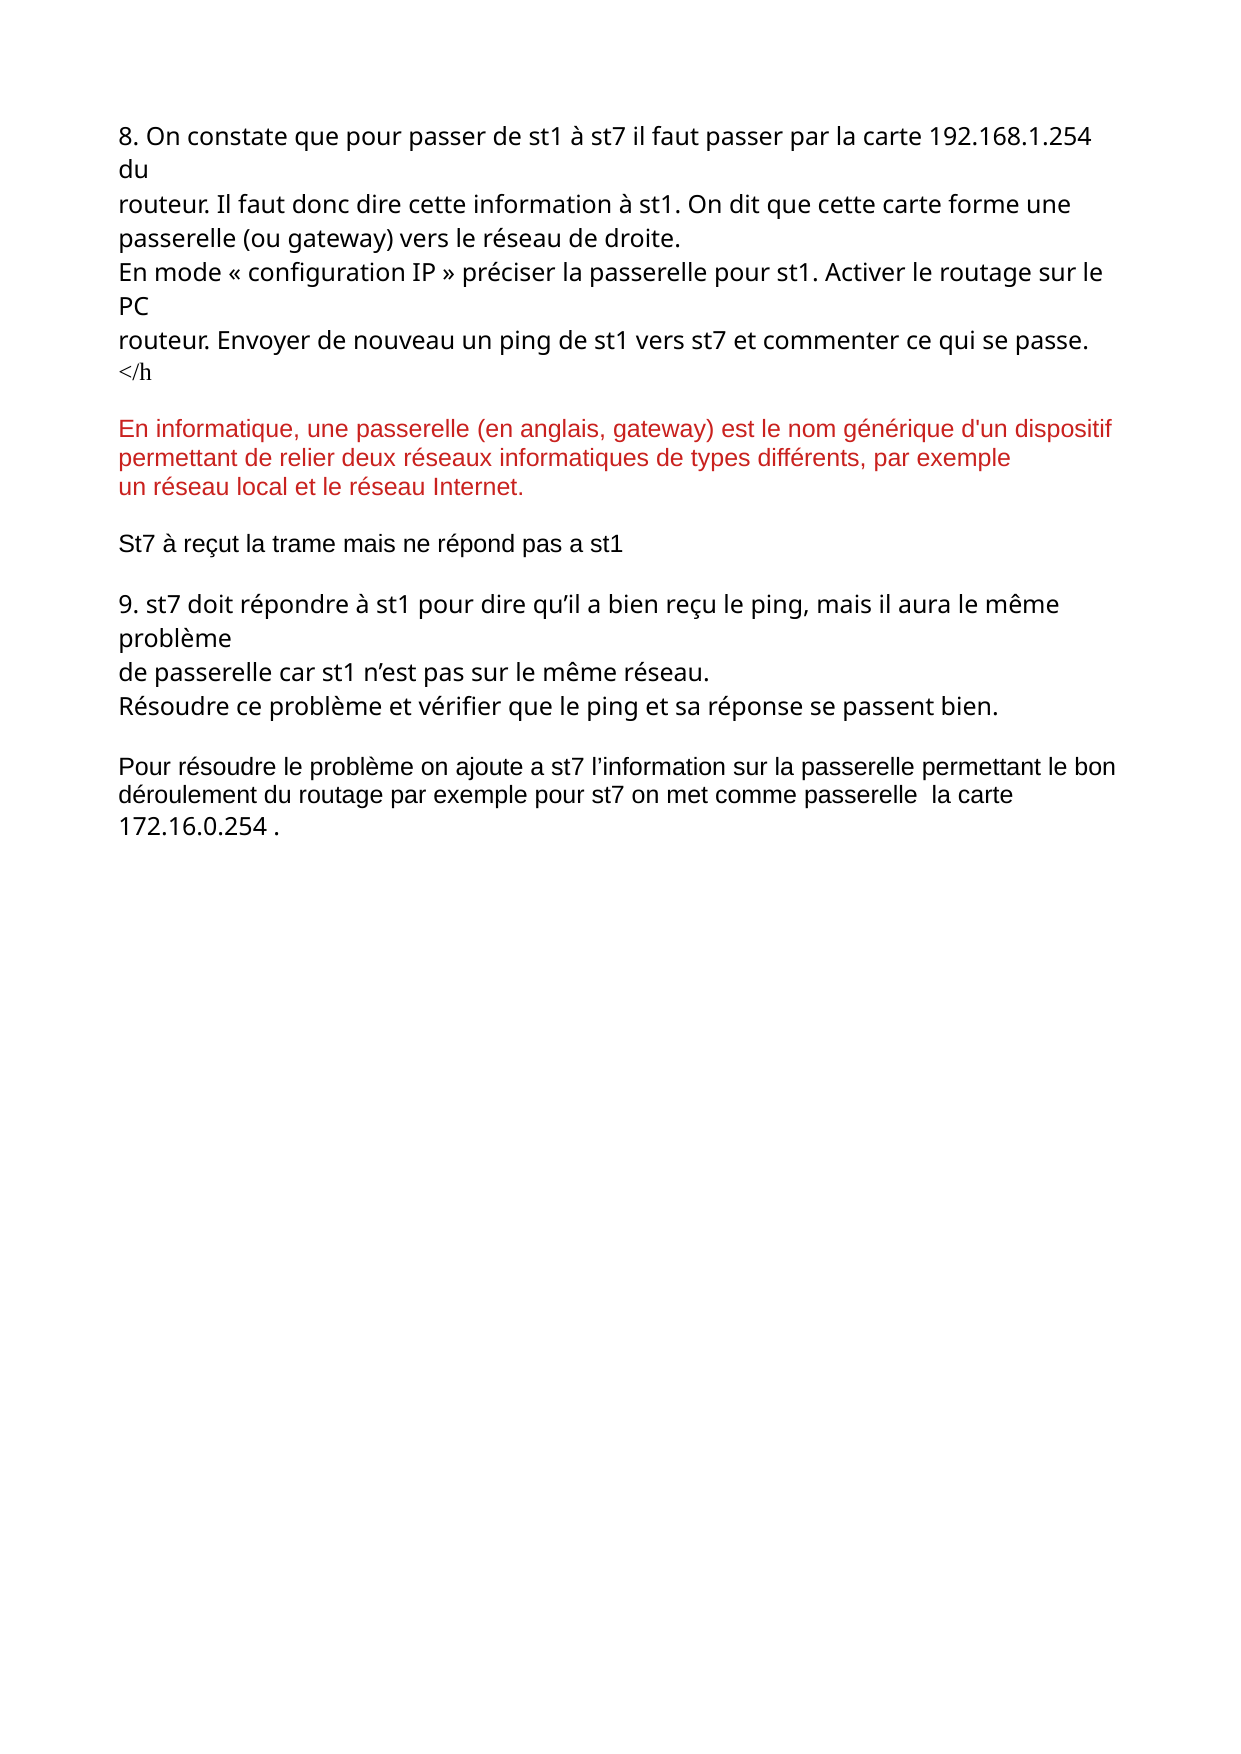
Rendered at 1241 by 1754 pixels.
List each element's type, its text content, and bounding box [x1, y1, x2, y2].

text routeur. Envoyer de nouveau un ping de st1 vers st7 et commenter ce qui se passe. [118, 322, 1122, 357]
text Pour résoudre le problème on ajoute a st7 l’information sur la passerelle permettant le bon déroulement du routage par exemple pour st7 on met comme passerelle la carte 172.16.0.254 . [118, 752, 1122, 843]
text routeur. Il faut donc dire cette information à st1. On dit que cette carte forme une [118, 186, 1122, 220]
text St7 à reçut la trame mais ne répond pas a st1 [118, 529, 1122, 558]
text passerelle (ou gateway) vers le réseau de droite. [118, 220, 1122, 254]
text 8. On constate que pour passer de st1 à st7 il faut passer par la carte 192.168.1.254 du [118, 118, 1122, 186]
text En informatique, une passerelle (en anglais, gateway) est le nom générique d'un dispositif permettant de relier deux réseaux informatiques de types différents, par exemple un réseau local et le réseau Internet. [118, 414, 1122, 500]
text 9. st7 doit répondre à st1 pour dire qu’il a bien reçu le ping, mais il aura le même problème [118, 587, 1122, 655]
text de passerelle car st1 n’est pas sur le même réseau. [118, 655, 1122, 689]
text Résoudre ce problème et vérifier que le ping et sa réponse se passent bien. [118, 689, 1122, 723]
text En mode « configuration IP » préciser la passerelle pour st1. Activer le routage sur le PC [118, 254, 1122, 322]
text </h [118, 357, 1122, 385]
